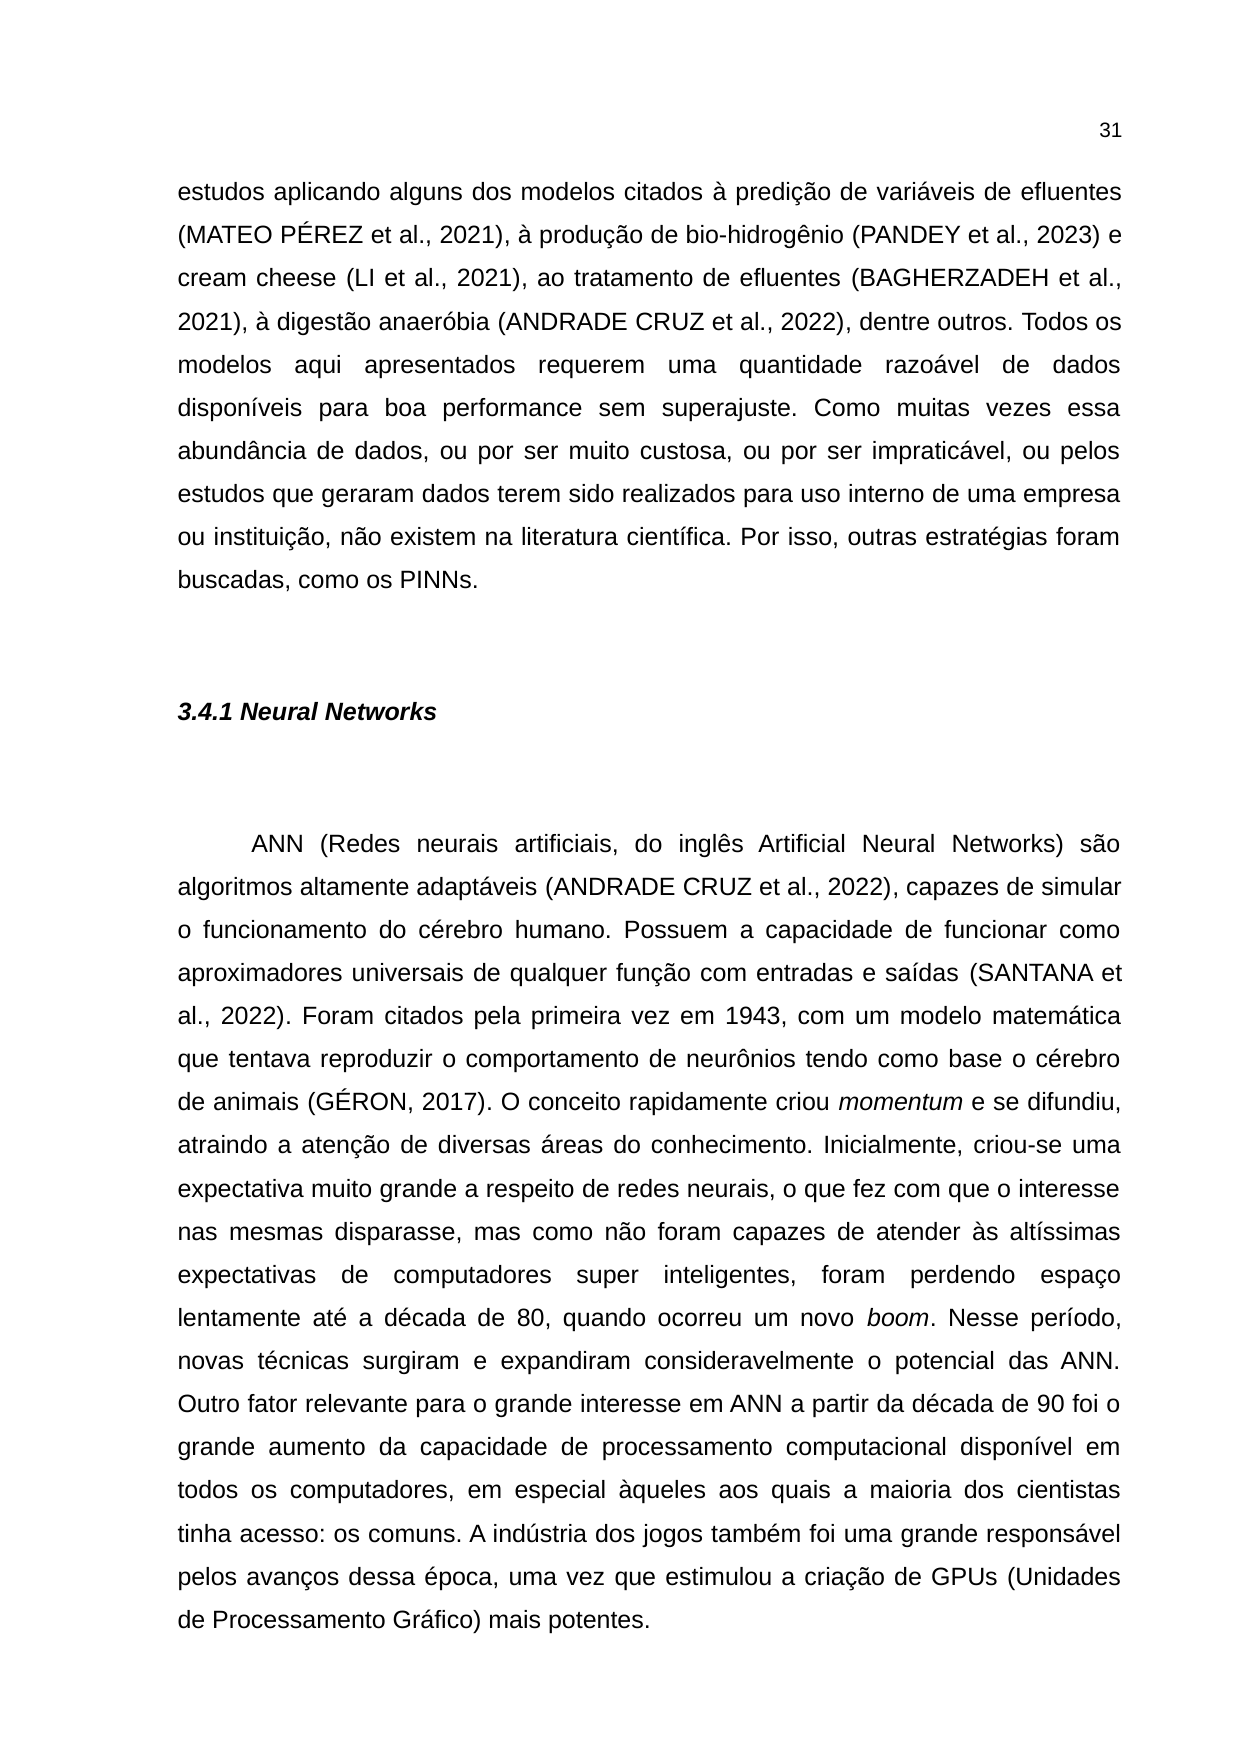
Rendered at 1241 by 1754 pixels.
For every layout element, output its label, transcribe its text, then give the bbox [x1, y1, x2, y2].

subtitle Neural Networks [177, 697, 1122, 726]
text ANN (Redes neurais artificiais, do inglês Artificial Neural Networks) são algoritmos altamente adaptáveis (ANDRADE CRUZ et al., 2022), capazes de simular o funcionamento do cérebro humano. Possuem a capacidade de funcionar como aproximadores universais de qualquer função com entradas e saídas (SANTANA et al., 2022). Foram citados pela primeira vez em 1943, com um modelo matemática que tentava reproduzir o comportamento de neurônios tendo como base o cérebro de animais (GÉRON, 2017). O conceito rapidamente criou momentum e se difundiu, atraindo a atenção de diversas áreas do conhecimento. Inicialmente, criou-se uma expectativa muito grande a respeito de redes neurais, o que fez com que o interesse nas mesmas disparasse, mas como não foram capazes de atender às altíssimas expectativas de computadores super inteligentes, foram perdendo espaço lentamente até a década de 80, quando ocorreu um novo boom. Nesse período, novas técnicas surgiram e expandiram consideravelmente o potencial das ANN. Outro fator relevante para o grande interesse em ANN a partir da década de 90 foi o grande aumento da capacidade de processamento computacional disponível em todos os computadores, em especial àqueles aos quais a maioria dos cientistas tinha acesso: os comuns. A indústria dos jogos também foi uma grande responsável pelos avanços dessa época, uma vez que estimulou a criação de GPUs (Unidades de Processamento Gráfico) mais potentes. [177, 828, 1122, 1633]
text estudos aplicando alguns dos modelos citados à predição de variáveis de efluentes (MATEO PÉREZ et al., 2021), à produção de bio-hidrogênio (PANDEY et al., 2023) e cream cheese (LI et al., 2021), ao tratamento de efluentes (BAGHERZADEH et al., 2021), à digestão anaeróbia (ANDRADE CRUZ et al., 2022), dentre outros. Todos os modelos aqui apresentados requerem uma quantidade razoável de dados disponíveis para boa performance sem superajuste. Como muitas vezes essa abundância de dados, ou por ser muito custosa, ou por ser impraticável, ou pelos estudos que geraram dados terem sido realizados para uso interno de uma empresa ou instituição, não existem na literatura científica. Por isso, outras estratégias foram buscadas, como os PINNs. [177, 177, 1122, 594]
